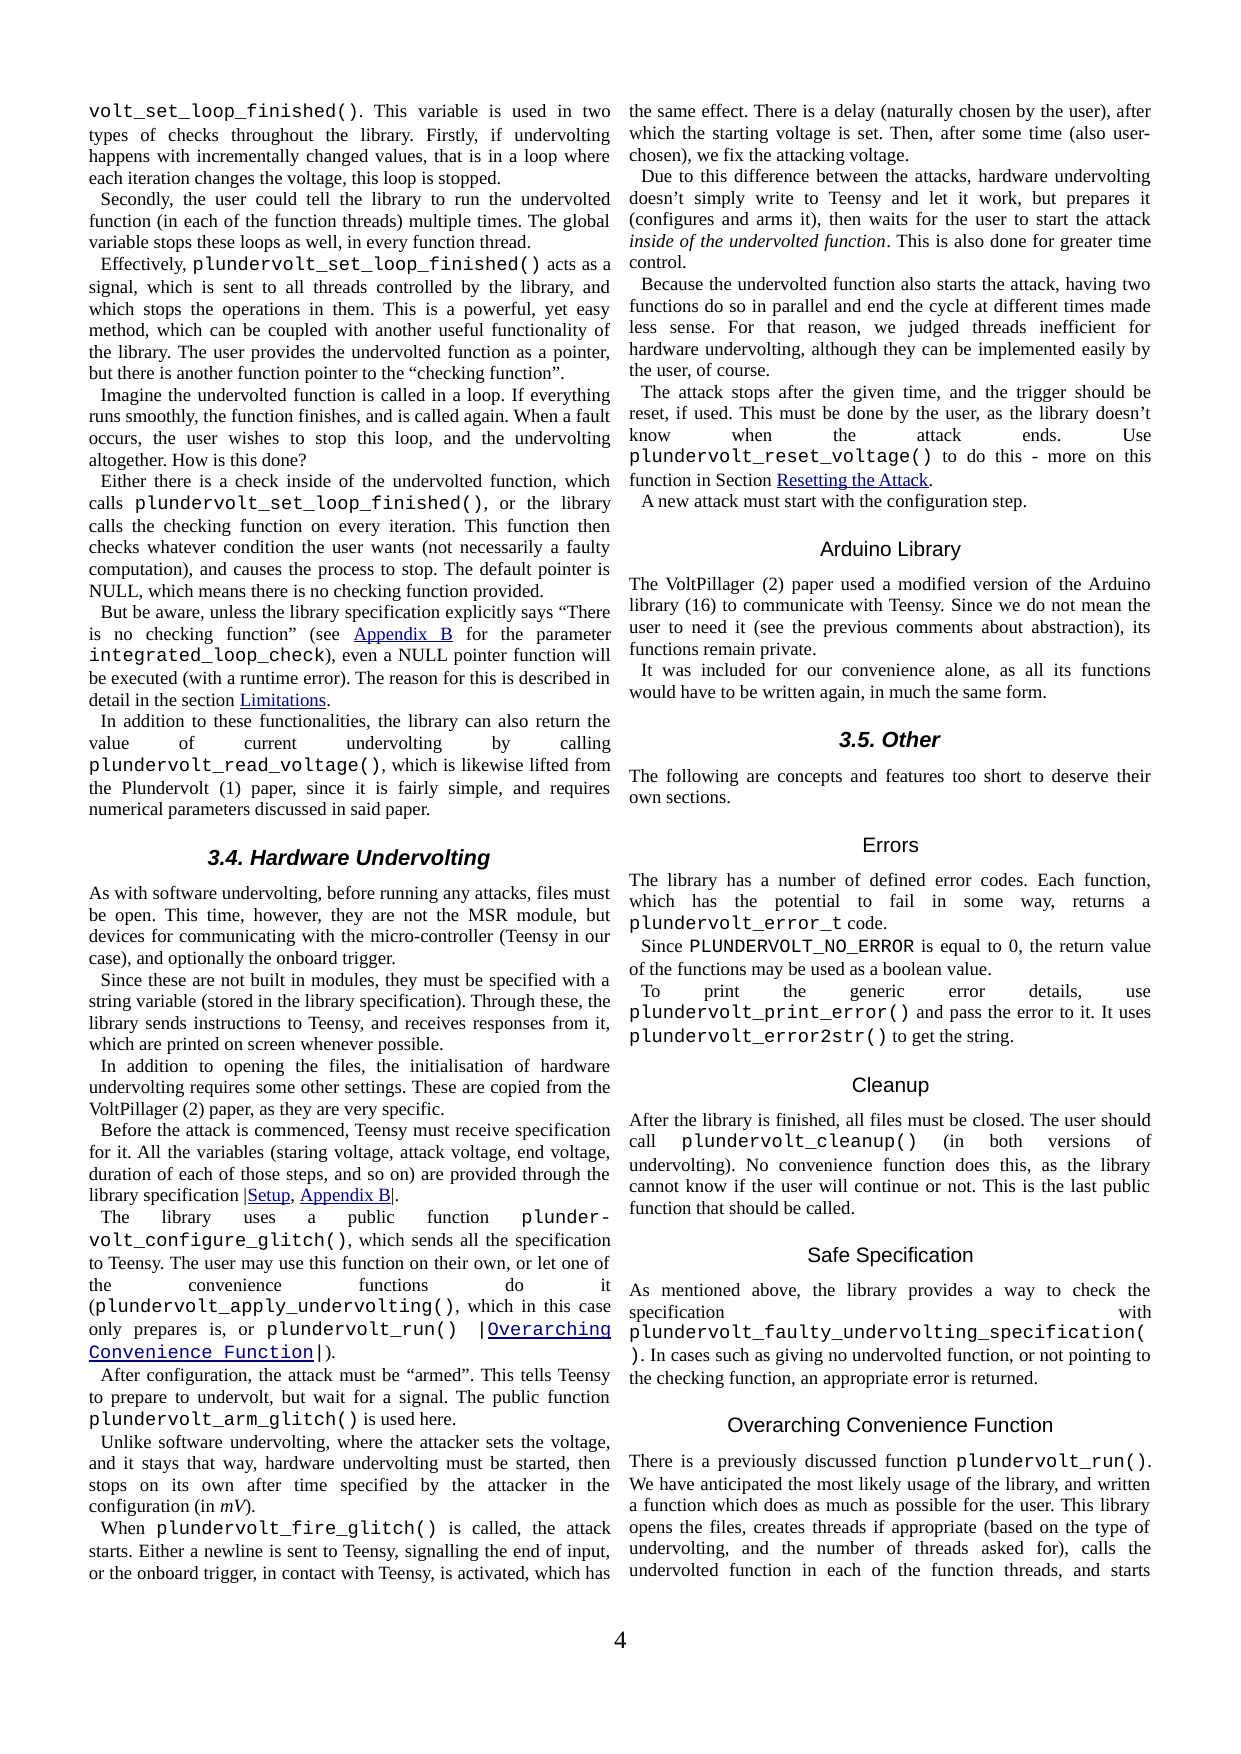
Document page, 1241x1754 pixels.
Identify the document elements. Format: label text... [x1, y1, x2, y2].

text To print the generic error details, use plundervolt_print_error() and pass the error to it. It uses plundervolt_error2str() to get the string. [629, 980, 1152, 1048]
text Either there is a check inside of the undervolted function, which calls plundervolt_set_loop_finished(), or the library calls the checking function on every iteration. This function then checks whatever condition the user wants (not necessarily a faulty computation), and causes the process to stop. The default pointer is NULL, which means there is no checking function provided. [88, 470, 611, 601]
text In addition to these functionalities, the library can also return the value of current undervolting by calling plundervolt_read_voltage(), which is likewise lifted from the Plundervolt (1) paper, since it is fairly simple, and requires numerical parameters discussed in said paper. [88, 710, 611, 820]
text A new attack must start with the configuration step. [629, 490, 1152, 512]
subtitle Safe Specification [629, 1243, 1152, 1267]
text the same effect. There is a delay (naturally chosen by the user), after which the starting voltage is set. Then, after some time (also user-chosen), we fix the attacking voltage. [629, 100, 1152, 165]
text After configuration, the attack must be “armed”. This tells Teensy to prepare to undervolt, but wait for a signal. The public function plundervolt_arm_glitch() is used here. [88, 1364, 611, 1431]
subtitle Other [629, 727, 1152, 752]
text Due to this difference between the attacks, hardware undervolting doesn’t simply write to Teensy and let it work, but prepares it (configures and arms it), then waits for the user to start the attack inside of the undervolted function. This is also done for greater time control. [629, 165, 1152, 273]
subtitle Arduino Library [629, 536, 1152, 560]
subtitle Overarching Convenience Function [629, 1413, 1152, 1437]
text There is a previously discussed function plundervolt_run(). We have anticipated the most likely usage of the library, and written a function which does as much as possible for the user. This library opens the files, creates threads if appropriate (based on the type of undervolting, and the number of threads asked for), calls the undervolted function in each of the function threads, and starts [629, 1449, 1152, 1580]
text volt_set_loop_finished(). This variable is used in two types of checks throughout the library. Firstly, if undervolting happens with incrementally changed values, that is in a loop where each iteration changes the voltage, this loop is stopped. [88, 100, 611, 188]
text As with software undervolting, before running any attacks, files must be open. This time, however, they are not the MSR module, but devices for communicating with the micro-controller (Teensy in our case), and optionally the onboard trigger. [88, 882, 611, 968]
text Secondly, the user could tell the library to run the undervolted function (in each of the function threads) multiple times. The global variable stops these loops as well, in every function thread. [88, 188, 611, 253]
text The library has a number of defined error codes. Each function, which has the potential to fail in some way, returns a plundervolt_error_t code. [629, 869, 1152, 935]
text After the library is finished, all files must be closed. The user should call plundervolt_cleanup() (in both versions of undervolting). No convenience function does this, as the library cannot know if the user will continue or not. This is the last public function that should be called. [629, 1109, 1152, 1218]
subtitle Cleanup [629, 1072, 1152, 1096]
text The VoltPillager (2) paper used a modified version of the Arduino library (16) to communicate with Teensy. Since we do not mean the user to need it (see the previous comments about abstraction), its functions remain private. [629, 573, 1152, 659]
text The following are concepts and features too short to deserve their own sections. [629, 764, 1152, 808]
text Before the attack is commenced, Teensy must receive specification for it. All the variables (staring voltage, attack voltage, end voltage, duration of each of those steps, and so on) are provided through the library specification |Setup, Appendix B|. [88, 1119, 611, 1206]
text Since PLUNDERVOLT_NO_ERROR is equal to 0, the return value of the functions may be used as a boolean value. [629, 935, 1152, 980]
text Imagine the undervolted function is called in a loop. If everything runs smoothly, the function finishes, and is called again. When a fault occurs, the user wishes to stop this loop, and the undervolting altogether. How is this done? [88, 384, 611, 470]
text As mentioned above, the library provides a way to check the specification with plundervolt_faulty_undervolting_specification(). In cases such as giving no undervolted function, or not pointing to the checking function, an appropriate error is returned. [629, 1279, 1152, 1388]
text It was included for our convenience alone, as all its functions would have to be written again, in much the same form. [629, 659, 1152, 702]
text Because the undervolted function also starts the attack, having two functions do so in parallel and end the cycle at different times made less sense. For that reason, we judged threads inefficient for hardware undervolting, although they can be implemented easily by the user, of course. [629, 273, 1152, 381]
text When plundervolt_fire_glitch() is called, the attack starts. Either a newline is sent to Teensy, signalling the end of input, or the onboard trigger, in contact with Teensy, is activated, which has [88, 1517, 611, 1583]
text The library uses a public function plunder­volt_configure_glitch(), which sends all the specification to Teensy. The user may use this function on their own, or let one of the convenience functions do it (plundervolt_apply_undervolting(), which in this case only prepares is, or plundervolt_run() |Overarching Convenience Function|). [88, 1206, 611, 1364]
text Effectively, plundervolt_set_loop_finished() acts as a signal, which is sent to all threads controlled by the library, and which stops the operations in them. This is a powerful, yet easy method, which can be coupled with another useful functionality of the library. The user provides the undervolted function as a pointer, but there is another function pointer to the “checking function”. [88, 253, 611, 384]
subtitle Hardware Undervolting [88, 844, 611, 870]
text Since these are not built in modules, they must be specified with a string variable (stored in the library specification). Through these, the library sends instructions to Teensy, and receives responses from it, which are printed on screen whenever possible. [88, 968, 611, 1055]
subtitle Errors [629, 832, 1152, 856]
text But be aware, unless the library specification explicitly says “There is no checking function” (see Appendix B for the parameter integrated_loop_check), even a NULL pointer function will be executed (with a runtime error). The reason for this is described in detail in the section Limitations. [88, 601, 611, 710]
text Unlike software undervolting, where the attacker sets the voltage, and it stays that way, hardware undervolting must be started, then stops on its own after time specified by the attacker in the configuration (in mV). [88, 1431, 611, 1517]
text The attack stops after the given time, and the trigger should be reset, if used. This must be done by the user, as the library doesn’t know when the attack ends. Use plundervolt_reset_voltage() to do this - more on this function in Section Resetting the Attack. [629, 381, 1152, 490]
text In addition to opening the files, the initialisation of hardware undervolting requires some other settings. These are copied from the VoltPillager (2) paper, as they are very specific. [88, 1055, 611, 1119]
